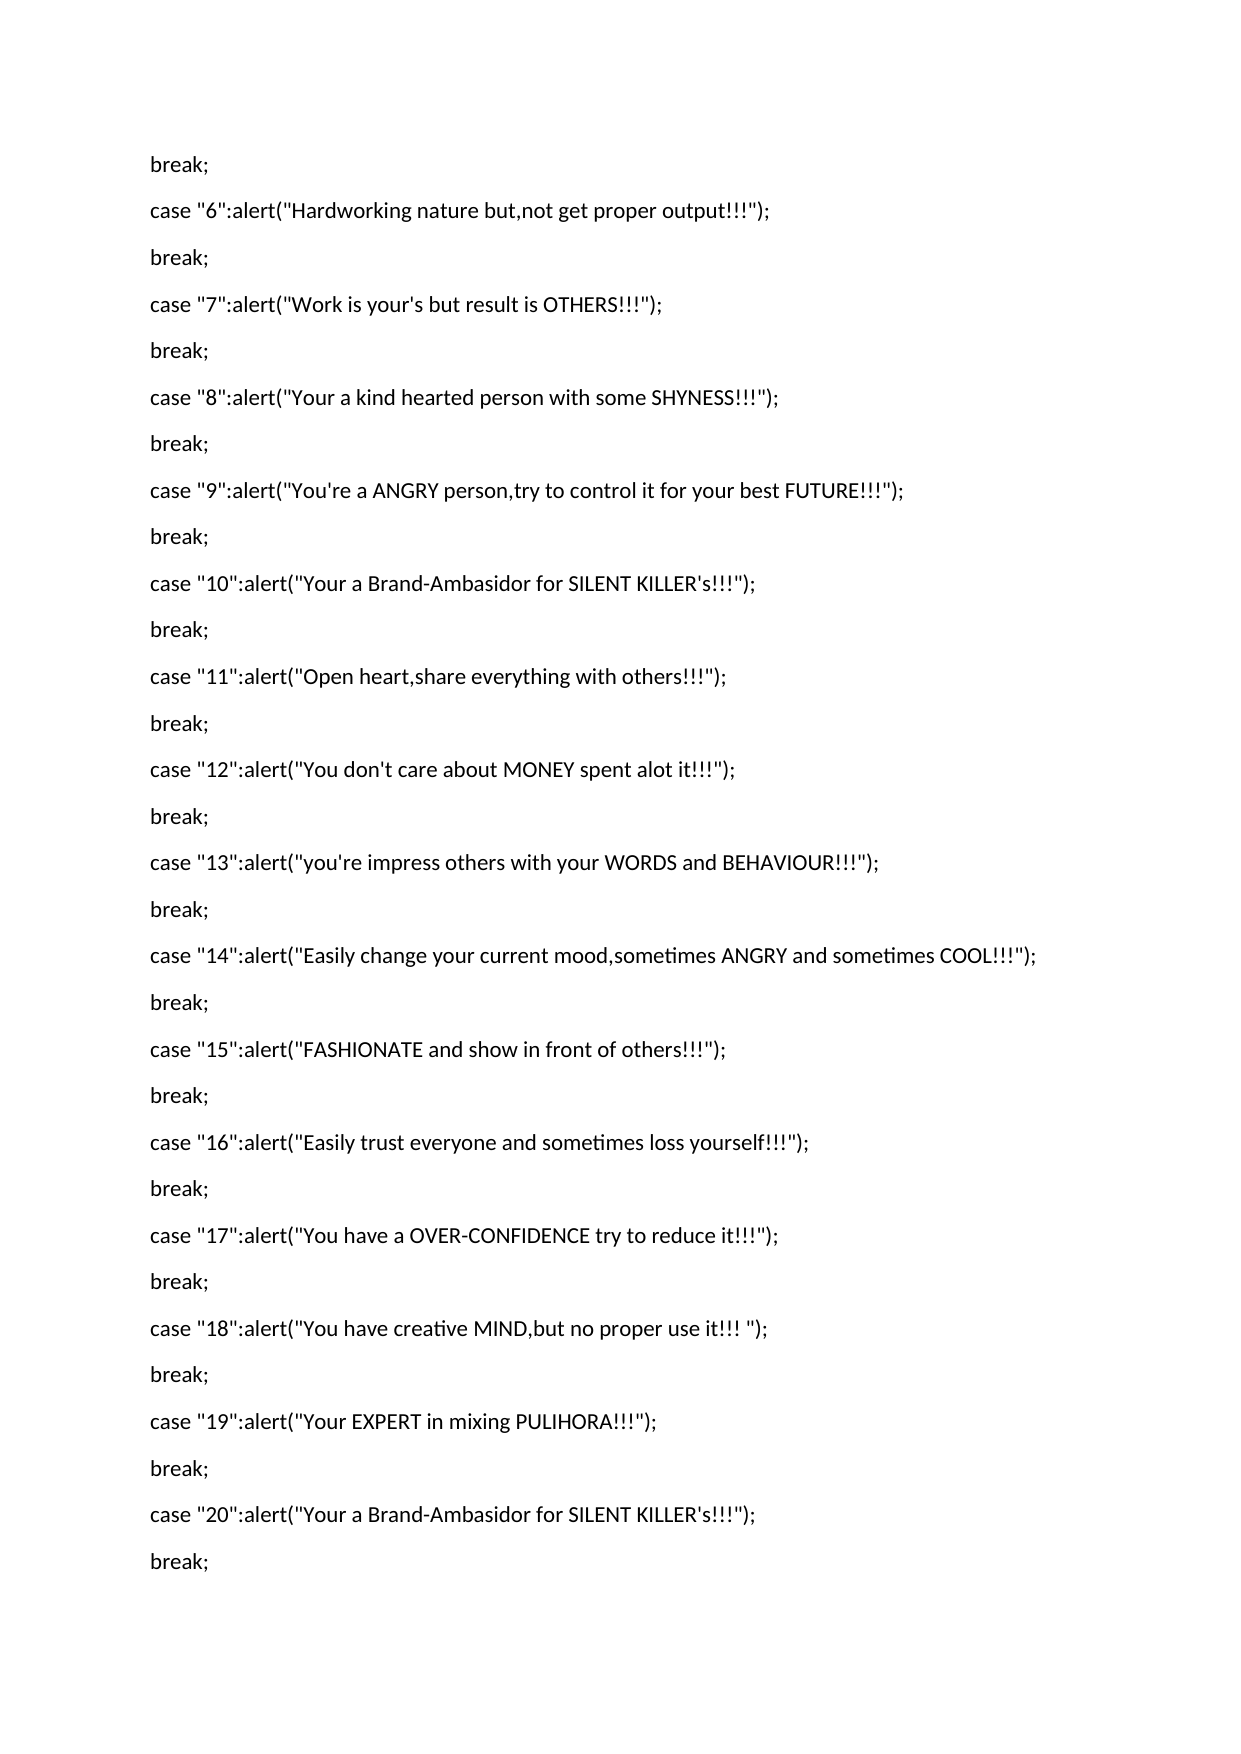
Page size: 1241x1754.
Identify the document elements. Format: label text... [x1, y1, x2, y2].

text case "13":alert("you're impress others with your WORDS and BEHAVIOUR!!!"); [150, 848, 1090, 876]
text break; [150, 243, 1090, 271]
text case "9":alert("You're a ANGRY person,try to control it for your best FUTURE!!!"); [150, 476, 1090, 504]
text case "12":alert("You don't care about MONEY spent alot it!!!"); [150, 755, 1090, 783]
text break; [150, 709, 1090, 737]
text case "15":alert("FASHIONATE and show in front of others!!!"); [150, 1035, 1090, 1063]
text break; [150, 336, 1090, 364]
text case "18":alert("You have creative MIND,but no proper use it!!! "); [150, 1314, 1090, 1342]
text break; [150, 1361, 1090, 1389]
text break; [150, 1267, 1090, 1296]
text break; [150, 1081, 1090, 1109]
text case "11":alert("Open heart,share everything with others!!!"); [150, 662, 1090, 690]
text case "8":alert("Your a kind hearted person with some SHYNESS!!!"); [150, 383, 1090, 411]
text break; [150, 1454, 1090, 1482]
text break; [150, 802, 1090, 830]
text break; [150, 1547, 1090, 1575]
text case "7":alert("Work is your's but result is OTHERS!!!"); [150, 290, 1090, 318]
text case "16":alert("Easily trust everyone and sometimes loss yourself!!!"); [150, 1128, 1090, 1156]
text break; [150, 1174, 1090, 1202]
text case "19":alert("Your EXPERT in mixing PULIHORA!!!"); [150, 1407, 1090, 1435]
text break; [150, 150, 1090, 178]
text case "20":alert("Your a Brand-Ambasidor for SILENT KILLER's!!!"); [150, 1500, 1090, 1528]
text break; [150, 616, 1090, 644]
text case "17":alert("You have a OVER-CONFIDENCE try to reduce it!!!"); [150, 1221, 1090, 1249]
text break; [150, 988, 1090, 1016]
text case "10":alert("Your a Brand-Ambasidor for SILENT KILLER's!!!"); [150, 569, 1090, 597]
text break; [150, 522, 1090, 551]
text break; [150, 429, 1090, 457]
text case "14":alert("Easily change your current mood,sometimes ANGRY and sometimes COOL!!!"); [150, 942, 1090, 969]
text break; [150, 895, 1090, 923]
text case "6":alert("Hardworking nature but,not get proper output!!!"); [150, 197, 1090, 224]
